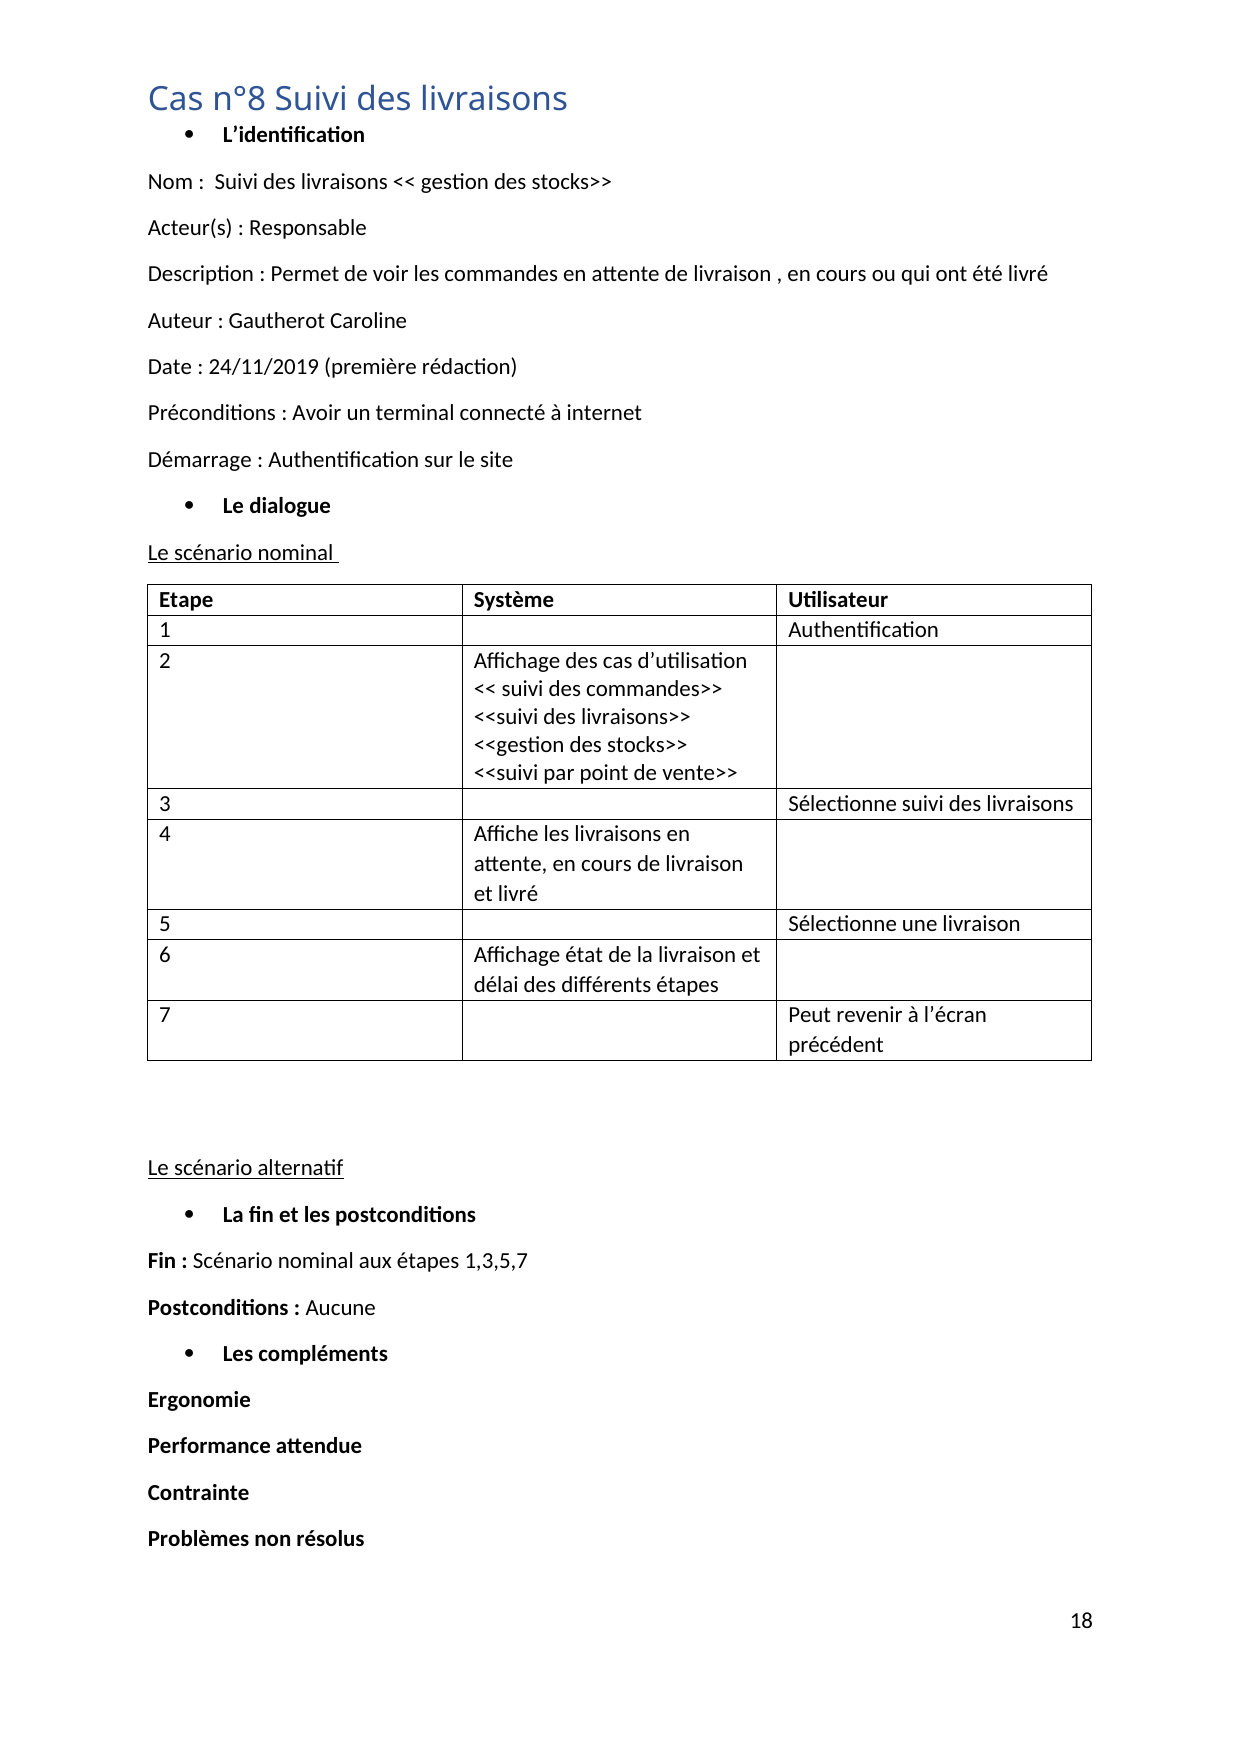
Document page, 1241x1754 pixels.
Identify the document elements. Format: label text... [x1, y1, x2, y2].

table_cell 6 [148, 940, 462, 999]
table_cell 5 [148, 910, 462, 939]
table_cell [777, 820, 1091, 908]
table_header Utilisateur [777, 585, 1091, 614]
list Les compléments [185, 1339, 1093, 1367]
text Auteur : Gautherot Caroline [148, 306, 1093, 334]
table_header Système [463, 585, 776, 614]
table_cell 1 [148, 616, 462, 645]
table_cell [463, 1001, 776, 1060]
table_cell [463, 910, 776, 939]
text Le scénario alternatif [148, 1153, 1093, 1182]
text Démarrage : Authentification sur le site [148, 445, 1093, 473]
text Contrainte [148, 1478, 1093, 1506]
text Ergonomie [148, 1385, 1093, 1413]
text Préconditions : Avoir un terminal connecté à internet [148, 398, 1093, 427]
text Acteur(s) : Responsable [148, 213, 1093, 241]
table_cell Authentification [777, 616, 1091, 645]
text Performance attendue [148, 1432, 1093, 1460]
text Nom : Suivi des livraisons << gestion des stocks>> [148, 167, 1093, 195]
subtitle Cas n°8 Suivi des livraisons [148, 75, 1093, 120]
table_cell Affichage état de la livraison et délai des différents étapes [463, 940, 776, 999]
text Date : 24/11/2019 (première rédaction) [148, 352, 1093, 380]
text Postconditions : Aucune [148, 1293, 1093, 1321]
text Description : Permet de voir les commandes en attente de livraison , en cours ou qui ont été livré [148, 259, 1093, 287]
table_cell 4 [148, 820, 462, 908]
table_cell 7 [148, 1001, 462, 1060]
table_header Etape [148, 585, 462, 614]
table_cell [777, 646, 1091, 788]
list Le dialogue [185, 491, 1093, 519]
table_cell Peut revenir à l’écran précédent [777, 1001, 1091, 1060]
table_cell [463, 789, 776, 818]
table_cell [463, 616, 776, 645]
list La fin et les postconditions [185, 1200, 1093, 1228]
table_cell 2 [148, 646, 462, 788]
table_cell 3 [148, 789, 462, 818]
text Le scénario nominal [148, 538, 1093, 566]
list L’identification [185, 120, 1093, 148]
table_cell Affiche les livraisons en attente, en cours de livraison et livré [463, 820, 776, 908]
text Fin : Scénario nominal aux étapes 1,3,5,7 [148, 1246, 1093, 1274]
table_cell Sélectionne une livraison [777, 910, 1091, 939]
table_cell Affichage des cas d’utilisation << suivi des commandes>> <<suivi des livraisons>> <<gestion des stocks>> <<suivi par point de vente>> [463, 646, 776, 788]
table_cell [777, 940, 1091, 999]
table_cell Sélectionne suivi des livraisons [777, 789, 1091, 818]
text Problèmes non résolus [148, 1524, 1093, 1552]
